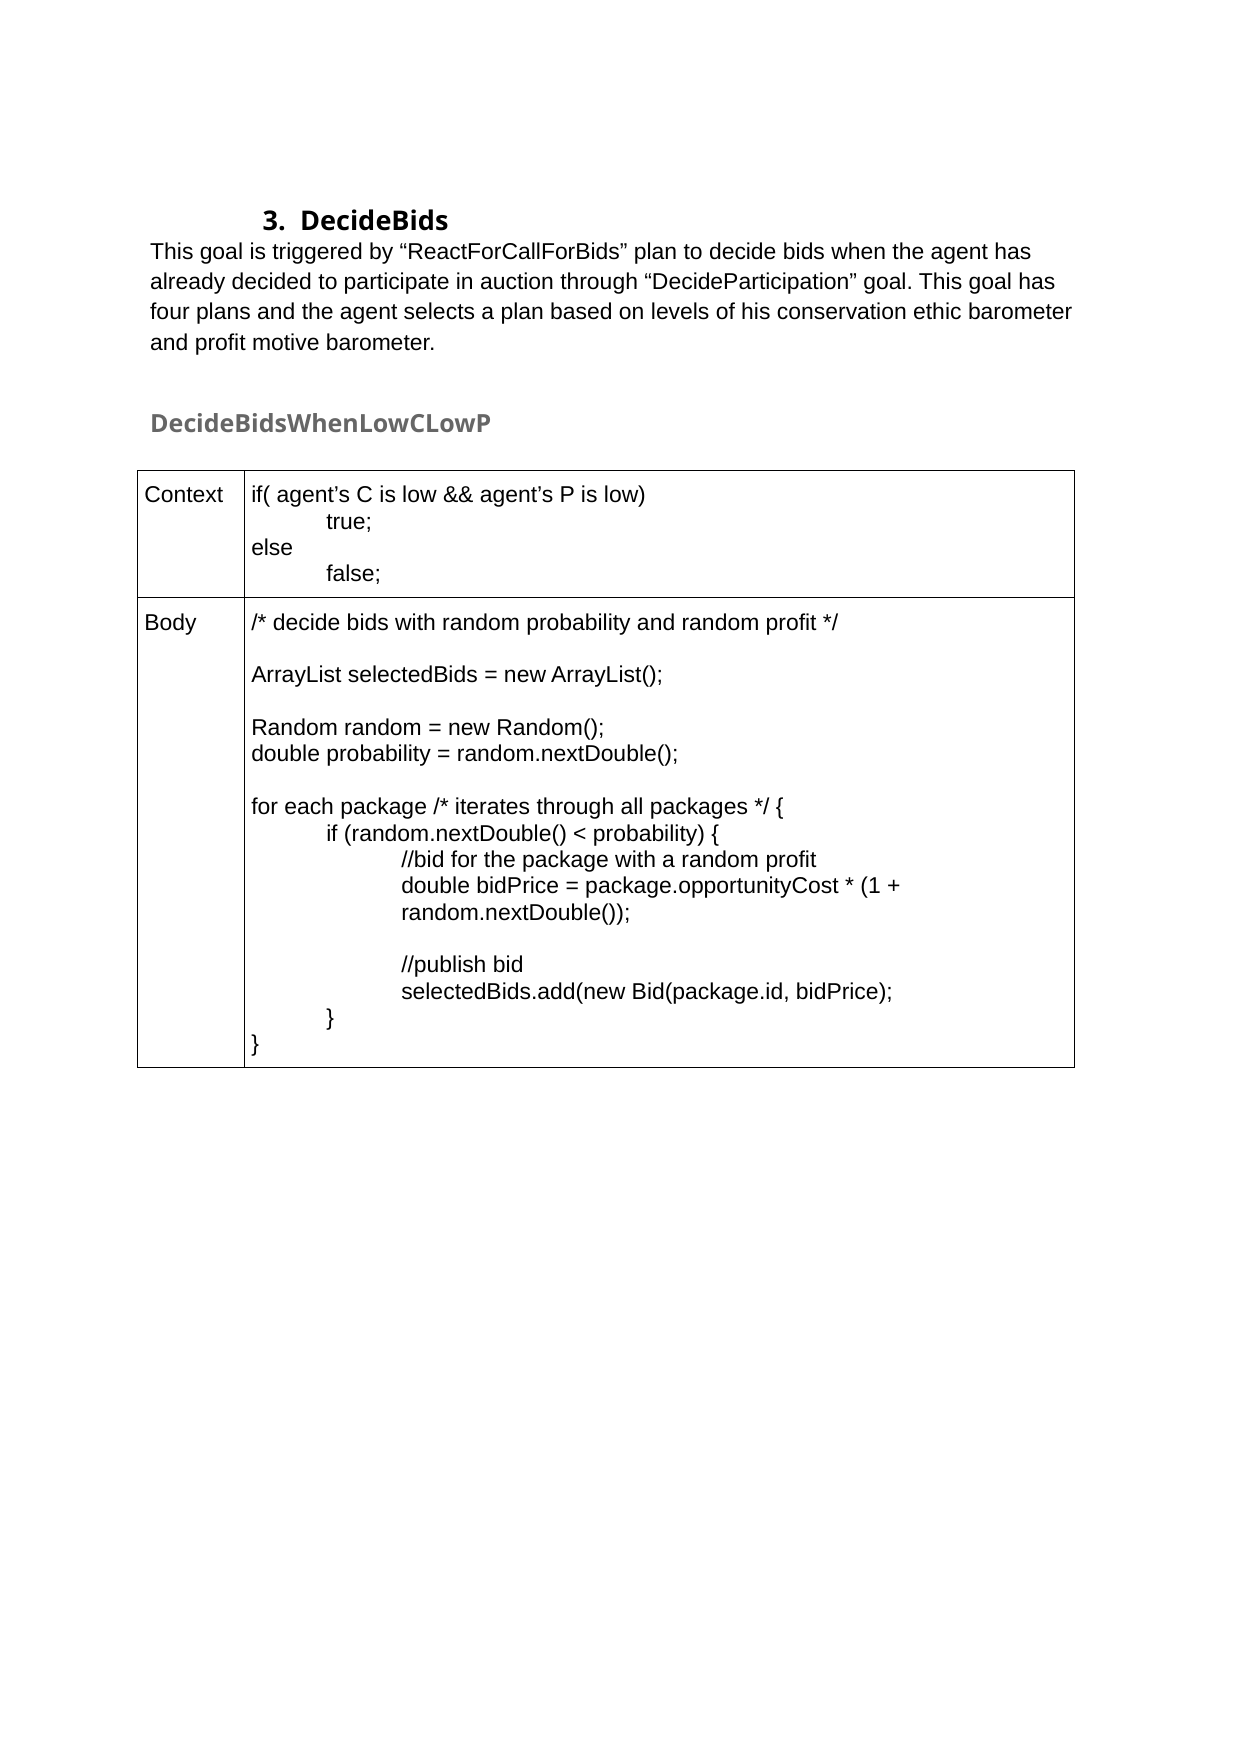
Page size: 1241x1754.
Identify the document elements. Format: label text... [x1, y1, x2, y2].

text This goal is triggered by “ReactForCallForBids” plan to decide bids when the agent has already decided to participate in auction through “DecideParticipation” goal. This goal has four plans and the agent selects a plan based on levels of his conservation ethic barometer and profit motive barometer. [150, 238, 1090, 355]
subtitle DecideBidsWhenLowCLowP [150, 406, 1090, 440]
table_header if( agent’s C is low && agent’s P is low) true; else false; [245, 471, 1074, 597]
table_cell /* decide bids with random probability and random profit */ ArrayList selectedBids = new ArrayList(); Random random = new Random(); double probability = random.nextDouble(); for each package /* iterates through all packages */ { if (random.nextDouble() < probability) { //bid for the package with a random profit double bidPrice = package.opportunityCost * (1 + random.nextDouble()); //publish bid selectedBids.add(new Bid(package.id, bidPrice); } } [245, 598, 1074, 1067]
table_cell Body [138, 598, 244, 1067]
table_header Context [138, 471, 244, 597]
subtitle DecideBids [225, 201, 1090, 238]
